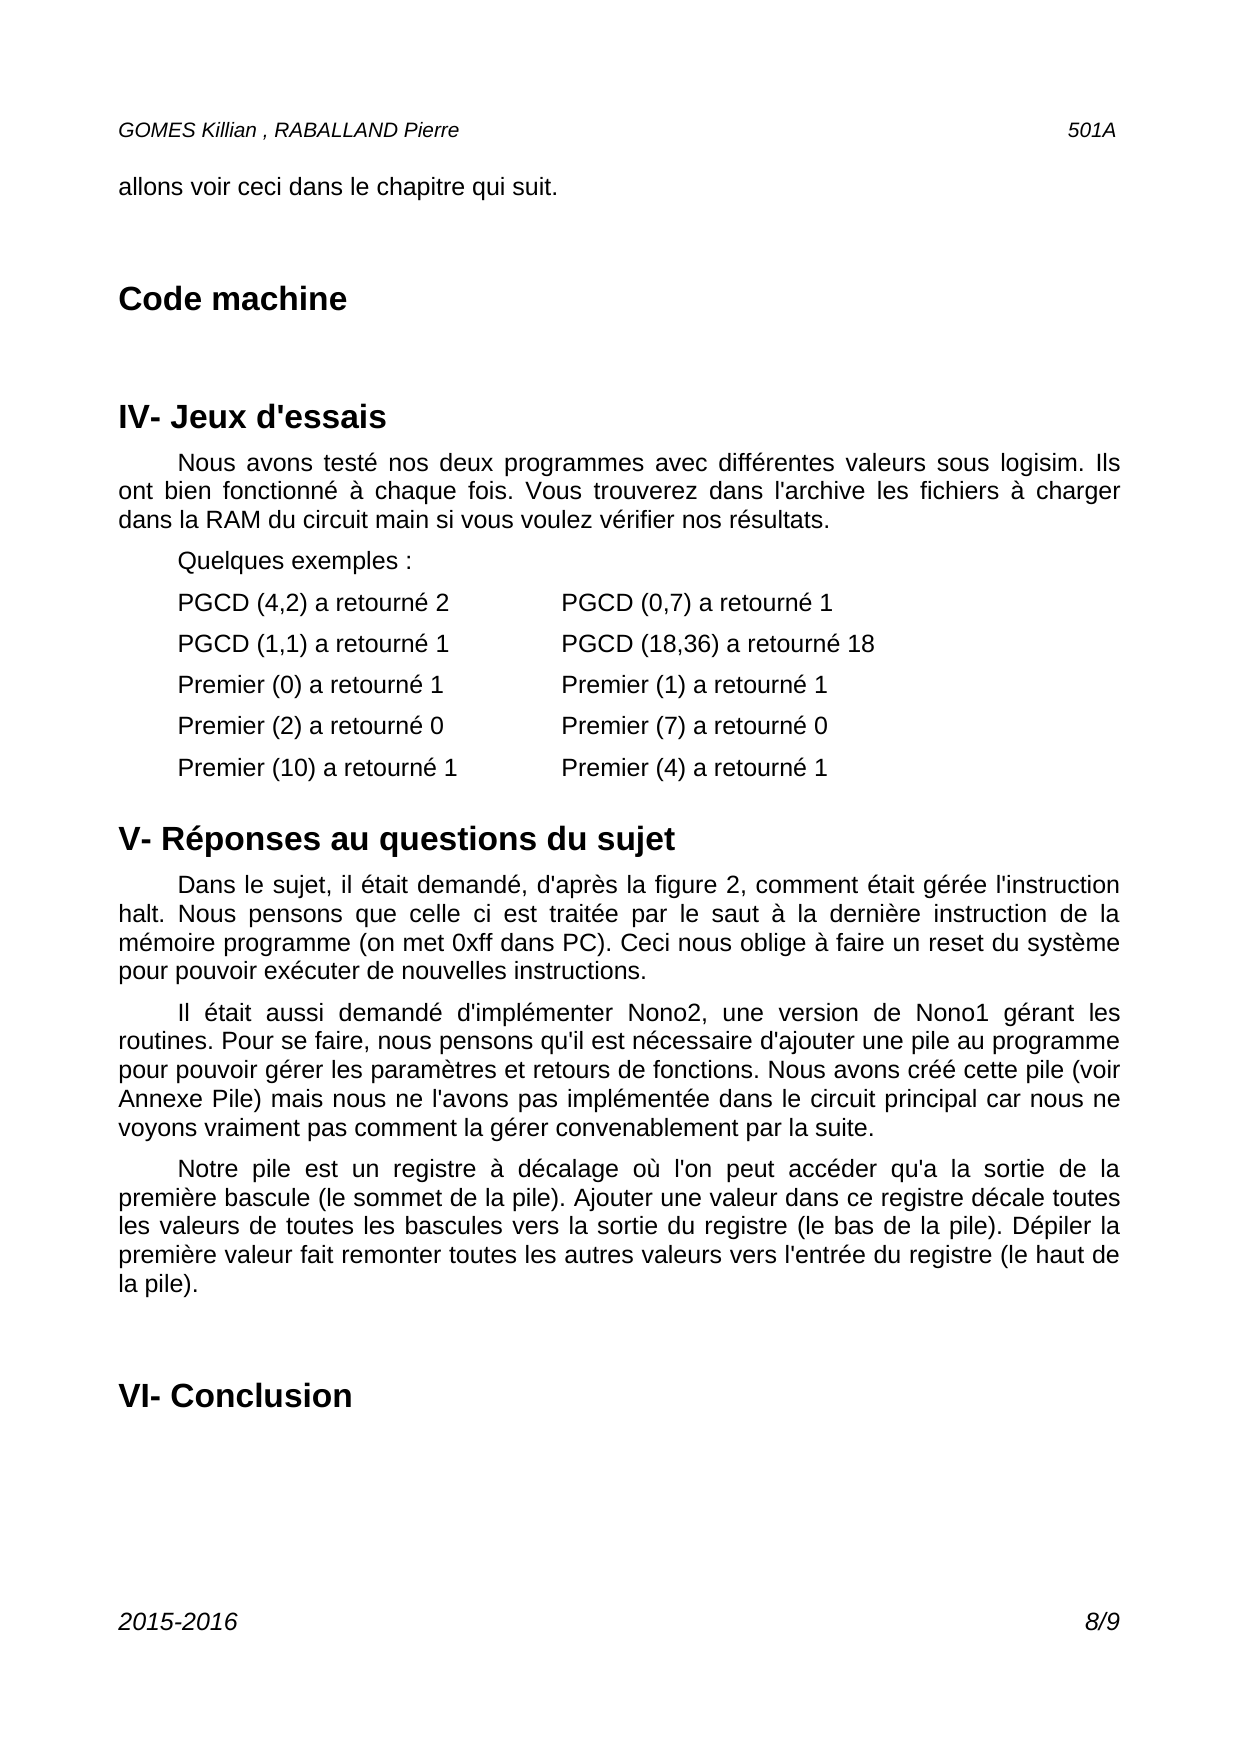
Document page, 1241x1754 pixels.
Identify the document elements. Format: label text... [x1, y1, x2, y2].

subtitle VI- Conclusion [118, 1376, 1122, 1415]
subtitle IV- Jeux d'essais [118, 396, 1122, 435]
subtitle Code machine [118, 279, 1122, 318]
text Premier (10) a retourné 1 Premier (4) a retourné 1 [118, 753, 1122, 781]
text Premier (2) a retourné 0 Premier (7) a retourné 0 [118, 711, 1122, 740]
text Notre pile est un registre à décalage où l'on peut accéder qu'a la sortie de la première bascule (le sommet de la pile). Ajouter une valeur dans ce registre décale toutes les valeurs de toutes les bascules vers la sortie du registre (le bas de la pile). Dépiler la première valeur fait remonter toutes les autres valeurs vers l'entrée du registre (le haut de la pile). [118, 1154, 1122, 1297]
text PGCD (1,1) a retourné 1 PGCD (18,36) a retourné 18 [118, 629, 1122, 658]
text Premier (0) a retourné 1 Premier (1) a retourné 1 [118, 670, 1122, 699]
subtitle V- Réponses au questions du sujet [118, 819, 1122, 857]
text Il était aussi demandé d'implémenter Nono2, une version de Nono1 gérant les routines. Pour se faire, nous pensons qu'il est nécessaire d'ajouter une pile au programme pour pouvoir gérer les paramètres et retours de fonctions. Nous avons créé cette pile (voir Annexe Pile) mais nous ne l'avons pas implémentée dans le circuit principal car nous ne voyons vraiment pas comment la gérer convenablement par la suite. [118, 997, 1122, 1141]
text PGCD (4,2) a retourné 2 PGCD (0,7) a retourné 1 [118, 588, 1122, 616]
text allons voir ceci dans le chapitre qui suit. [118, 172, 1122, 200]
text Dans le sujet, il était demandé, d'après la figure 2, comment était gérée l'instruction halt. Nous pensons que celle ci est traitée par le saut à la dernière instruction de la mémoire programme (on met 0xff dans PC). Ceci nous oblige à faire un reset du système pour pouvoir exécuter de nouvelles instructions. [118, 870, 1122, 985]
text Quelques exemples : [118, 546, 1122, 575]
text Nous avons testé nos deux programmes avec différentes valeurs sous logisim. Ils ont bien fonctionné à chaque fois. Vous trouverez dans l'archive les fichiers à charger dans la RAM du circuit main si vous voulez vérifier nos résultats. [118, 448, 1122, 534]
